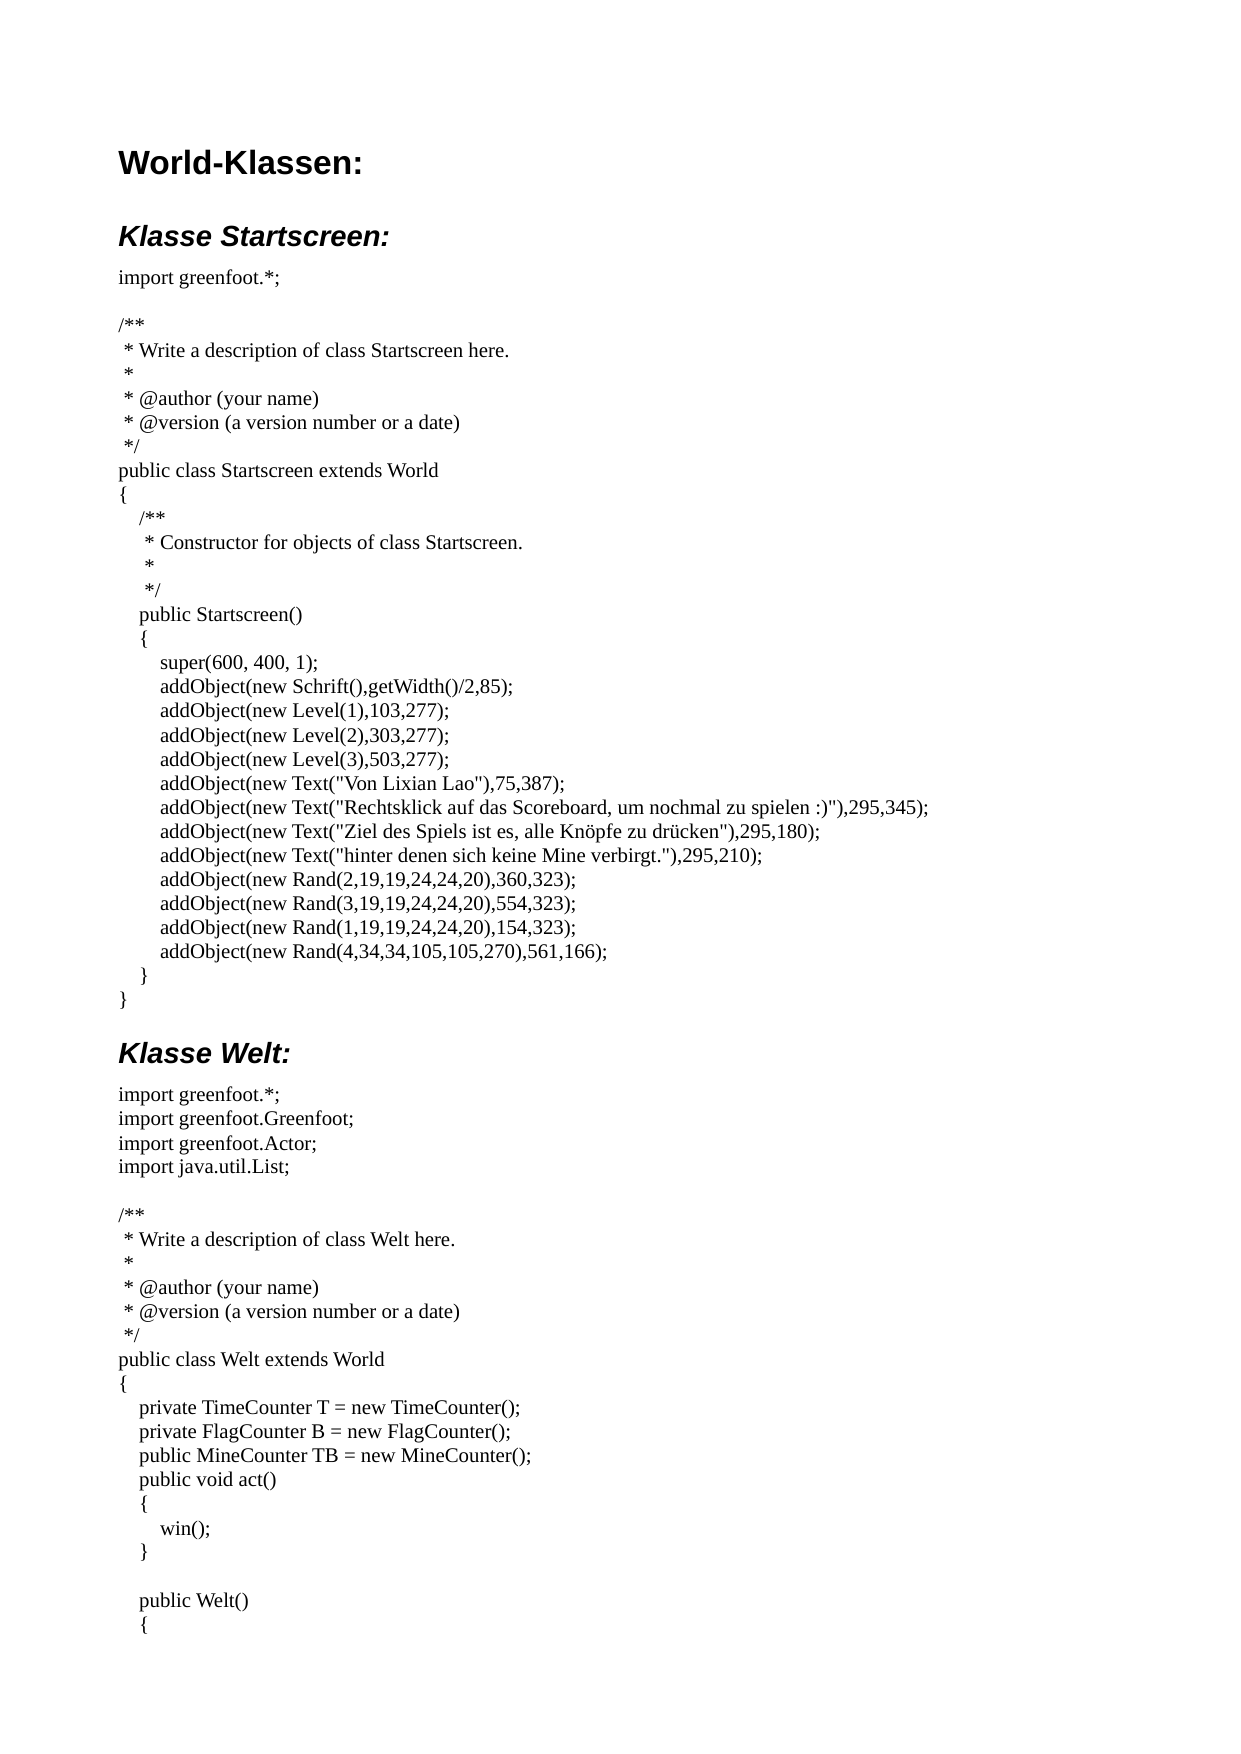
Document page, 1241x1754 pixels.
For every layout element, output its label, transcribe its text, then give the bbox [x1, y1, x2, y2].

text * @version (a version number or a date) [118, 1299, 1122, 1323]
text import java.util.List; [118, 1154, 1122, 1178]
text addObject(new Text("Rechtsklick auf das Scoreboard, um nochmal zu spielen :)"),295,345); [118, 795, 1122, 819]
text * @author (your name) [118, 386, 1122, 410]
text addObject(new Rand(2,19,19,24,24,20),360,323); [118, 867, 1122, 891]
text super(600, 400, 1); [118, 650, 1122, 674]
text addObject(new Text("Ziel des Spiels ist es, alle Knöpfe zu drücken"),295,180); [118, 819, 1122, 843]
text } [118, 963, 1122, 987]
text public class Startscreen extends World [118, 458, 1122, 482]
text private FlagCounter B = new FlagCounter(); [118, 1419, 1122, 1443]
text import greenfoot.*; [118, 1082, 1122, 1106]
text * @version (a version number or a date) [118, 410, 1122, 434]
text { [118, 1371, 1122, 1395]
text } [118, 1539, 1122, 1563]
text addObject(new Level(3),503,277); [118, 747, 1122, 771]
text import greenfoot.*; [118, 265, 1122, 289]
text * [118, 554, 1122, 578]
text import greenfoot.Actor; [118, 1130, 1122, 1154]
text public MineCounter TB = new MineCounter(); [118, 1443, 1122, 1467]
text addObject(new Level(1),103,277); [118, 698, 1122, 722]
text public Welt() [118, 1588, 1122, 1612]
text addObject(new Rand(1,19,19,24,24,20),154,323); [118, 915, 1122, 939]
text public Startscreen() [118, 602, 1122, 626]
subtitle Klasse Startscreen: [118, 219, 1122, 253]
text private TimeCounter T = new TimeCounter(); [118, 1395, 1122, 1419]
text } [118, 987, 1122, 1011]
text addObject(new Text("Von Lixian Lao"),75,387); [118, 771, 1122, 795]
text /** [118, 1203, 1122, 1227]
text { [118, 626, 1122, 650]
text addObject(new Schrift(),getWidth()/2,85); [118, 674, 1122, 698]
text addObject(new Rand(4,34,34,105,105,270),561,166); [118, 939, 1122, 963]
text * Write a description of class Startscreen here. [118, 337, 1122, 362]
text addObject(new Level(2),303,277); [118, 722, 1122, 747]
text * [118, 1251, 1122, 1275]
text import greenfoot.Greenfoot; [118, 1106, 1122, 1130]
text */ [118, 578, 1122, 602]
text * Constructor for objects of class Startscreen. [118, 530, 1122, 554]
text { [118, 482, 1122, 506]
text /** [118, 313, 1122, 337]
text * Write a description of class Welt here. [118, 1227, 1122, 1251]
subtitle World-Klassen: [118, 143, 1122, 182]
text * [118, 362, 1122, 386]
text public class Welt extends World [118, 1347, 1122, 1371]
text */ [118, 1323, 1122, 1347]
text { [118, 1612, 1122, 1636]
text * @author (your name) [118, 1275, 1122, 1299]
text win(); [118, 1515, 1122, 1539]
text { [118, 1491, 1122, 1515]
text addObject(new Rand(3,19,19,24,24,20),554,323); [118, 891, 1122, 915]
text public void act() [118, 1467, 1122, 1491]
text addObject(new Text("hinter denen sich keine Mine verbirgt."),295,210); [118, 843, 1122, 867]
text */ [118, 434, 1122, 458]
text /** [118, 506, 1122, 530]
subtitle Klasse Welt: [118, 1036, 1122, 1070]
